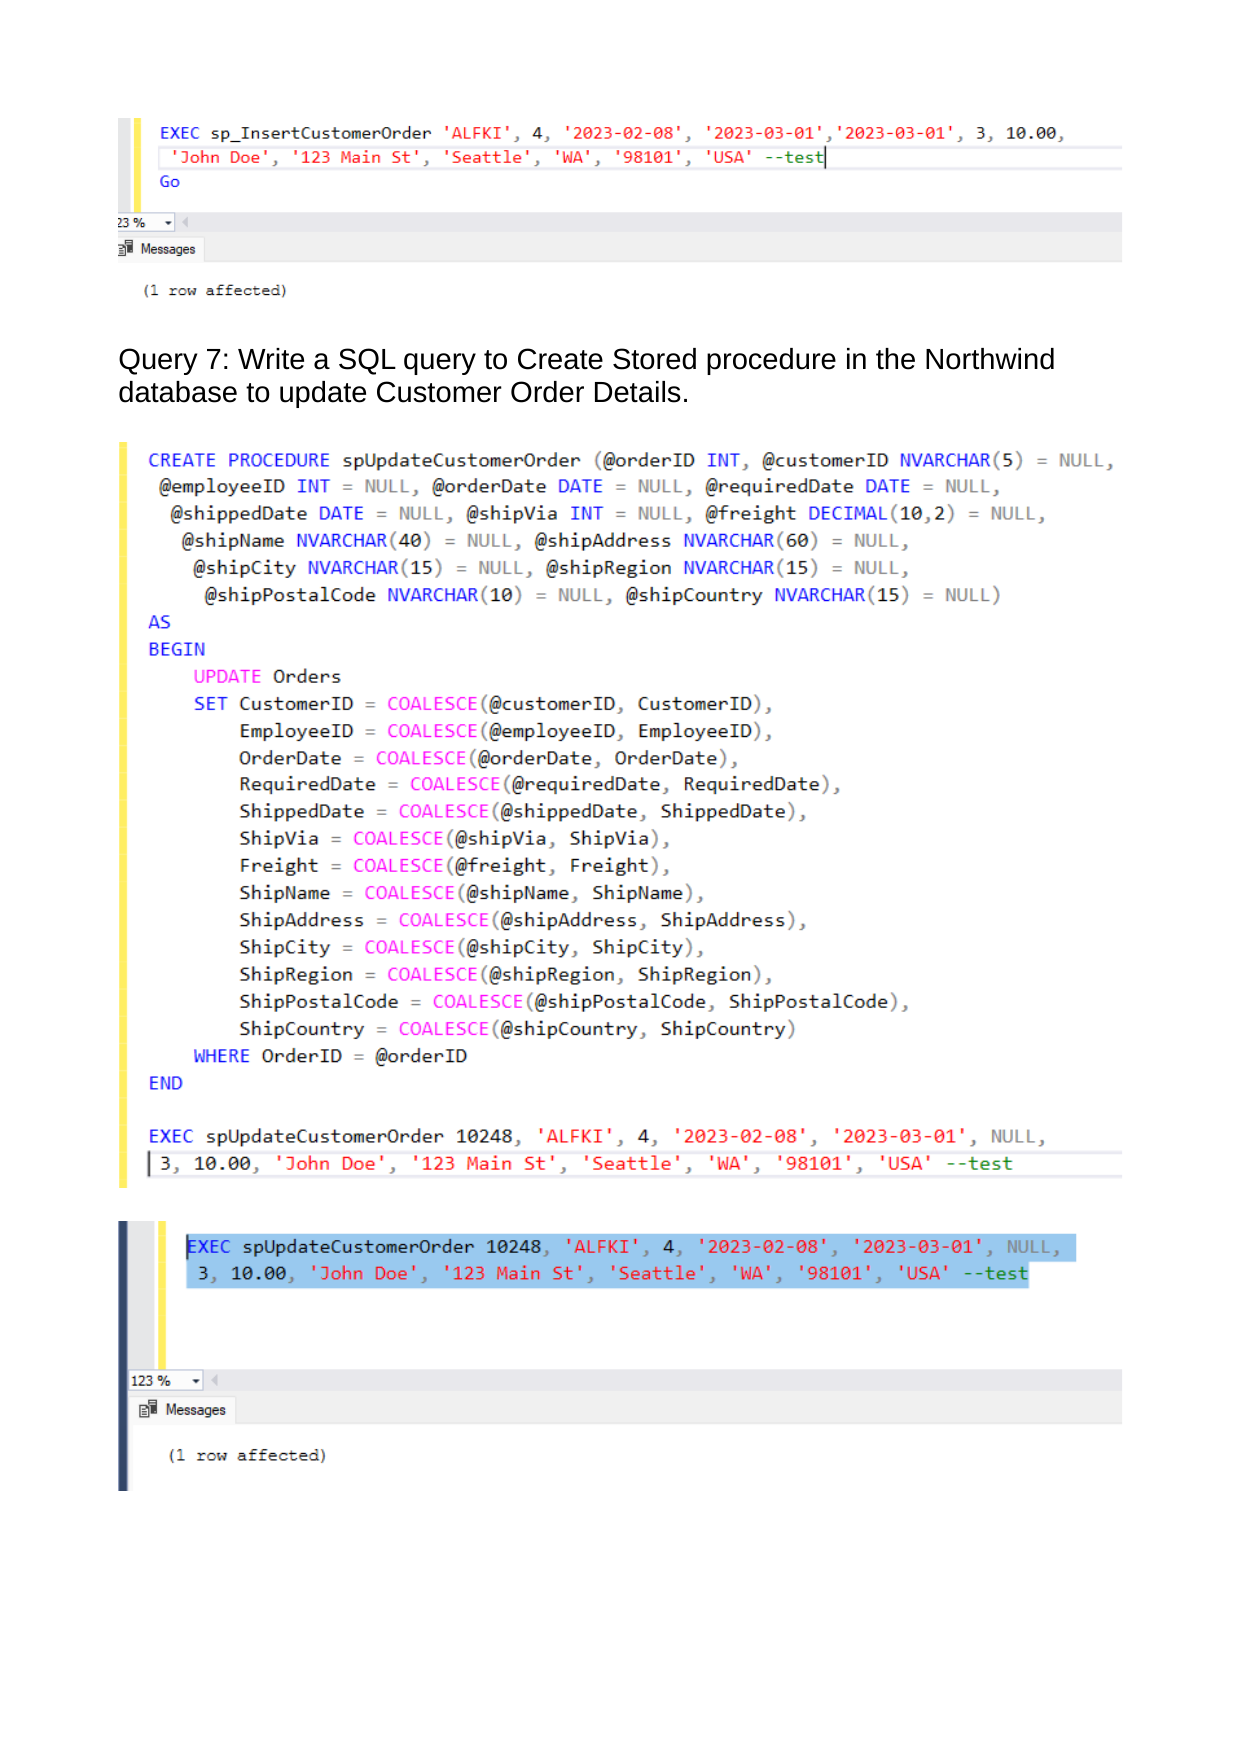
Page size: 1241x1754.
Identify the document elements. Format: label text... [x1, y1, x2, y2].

text Query 7: Write a SQL query to Create Stored procedure in the Northwind database to update Customer Order Details. [118, 342, 1122, 409]
picture [118, 118, 1123, 309]
picture [118, 1221, 1123, 1491]
picture [118, 442, 1123, 1188]
